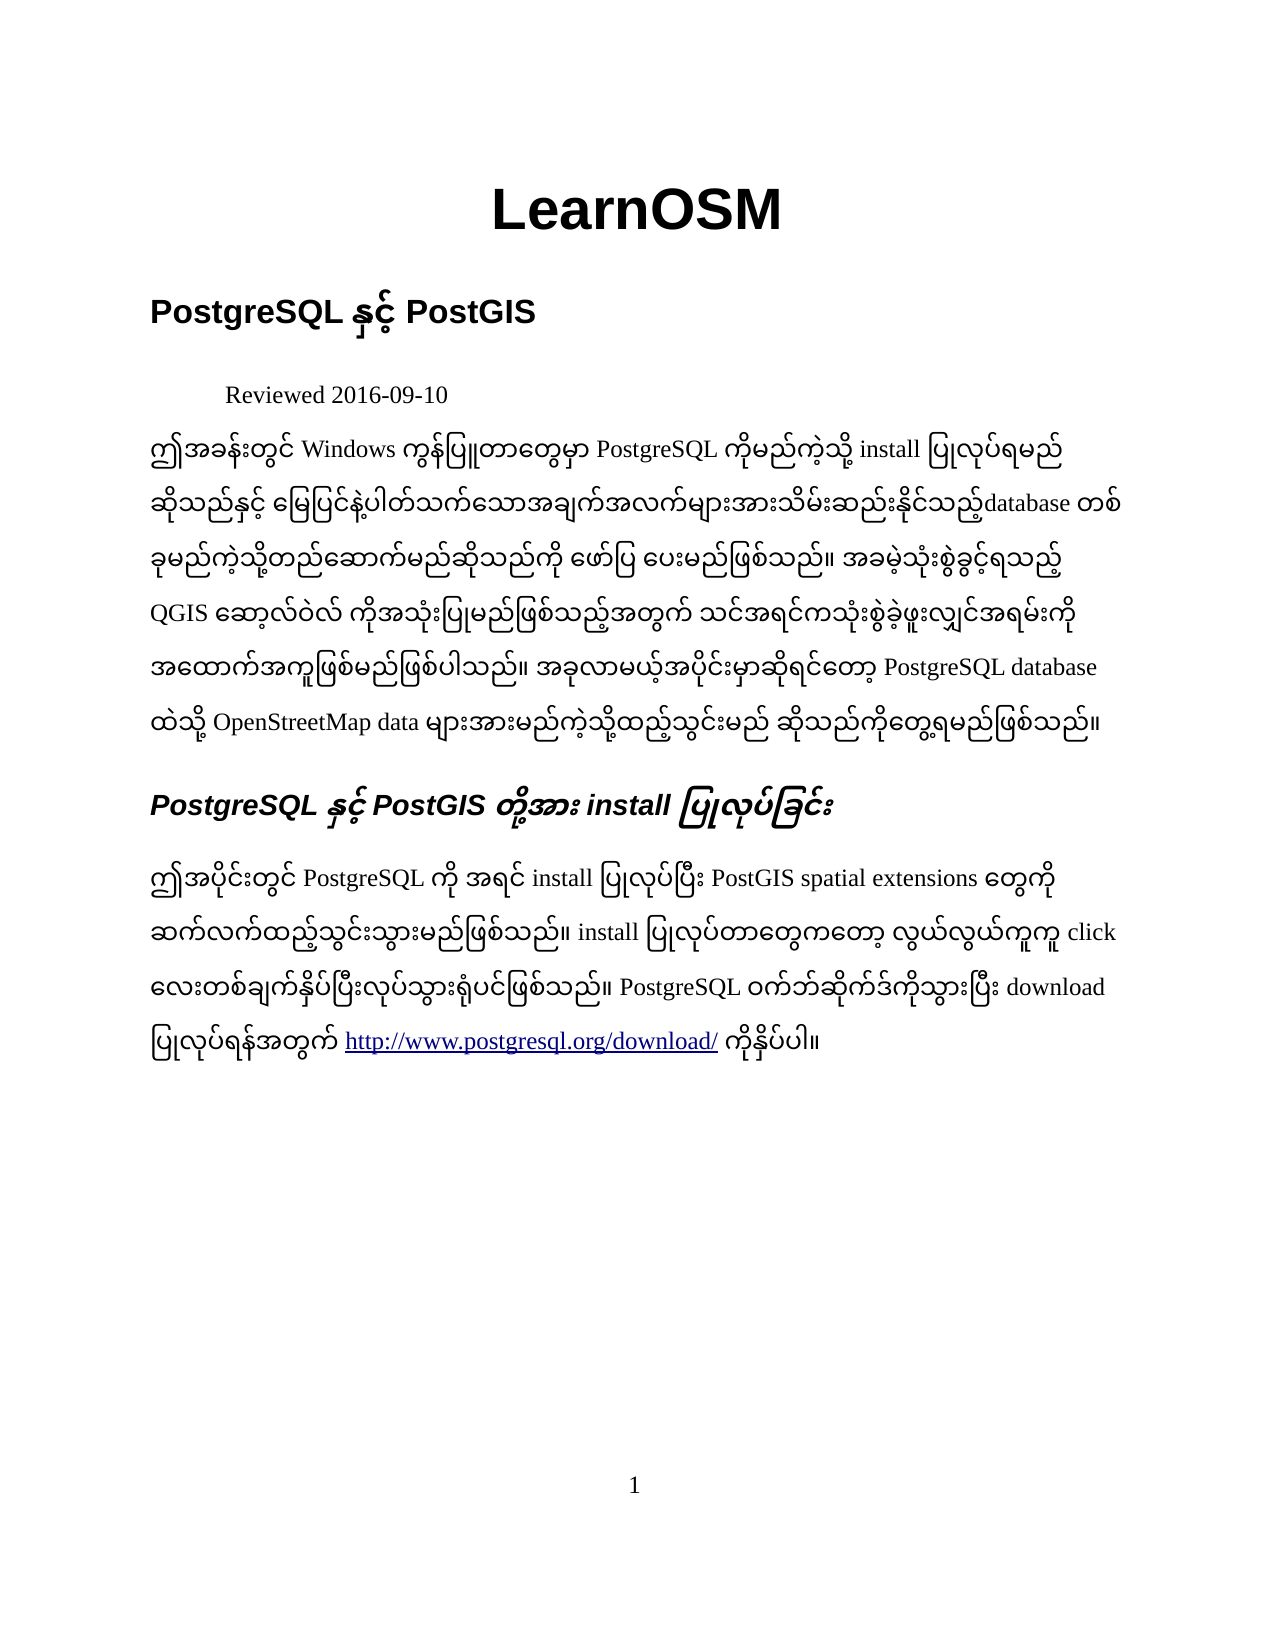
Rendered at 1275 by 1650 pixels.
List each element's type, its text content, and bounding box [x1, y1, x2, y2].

subtitle PostgreSQL နှင့် PostGIS [150, 279, 1125, 353]
title LearnOSM [150, 175, 1125, 242]
text Reviewed 2016-09-10 [225, 380, 1125, 409]
text ဤအခန်းတွင် Windows ကွန်ပြူတာတွေမှာ PostgreSQL ကိုမည်ကဲ့သို့ install ပြုလုပ်ရမည်ဆိုသည်နှင့် မြေပြင်နဲ့ပါတ်သက်သောအချက်အလက်များအားသိမ်းဆည်းနိုင်သည့်database တစ်ခုမည်ကဲ့သို့တည်ဆောက်မည်ဆိုသည်ကို ဖော်ပြ ပေးမည်ဖြစ်သည်။ အခမဲ့သုံးစွဲခွင့်ရသည့် QGIS ဆော့လ်ဝဲလ် ကိုအသုံးပြုမည်ဖြစ်သည့်အတွက် သင်အရင်ကသုံးစွဲခဲ့ဖူးလျှင်အရမ်းကို အထောက်အကူဖြစ်မည်ဖြစ်ပါသည်။ အခုလာမယ့်အပိုင်းမှာဆိုရင်တော့ PostgreSQL database ထဲသို့ OpenStreetMap data များအားမည်ကဲ့သို့ထည့်သွင်းမည် ဆိုသည်ကိုတွေ့ရမည်ဖြစ်သည်။ [150, 424, 1125, 752]
text ဤအပိုင်းတွင် PostgreSQL ကို အရင် install ပြုလုပ်ပြီး PostGIS spatial extensions တွေကိုဆက်လက်ထည့်သွင်းသွားမည်ဖြစ်သည်။ install ပြုလုပ်တာတွေကတော့ လွယ်လွယ်ကူကူ click လေးတစ်ချက်နှိပ်ပြီးလုပ်သွားရုံပင်ဖြစ်သည်။ PostgreSQL ဝက်ဘ်ဆိုက်ဒ်ကိုသွားပြီး download ပြုလုပ်ရန်အတွက် http://www.postgresql.org/download/ ကိုနှိပ်ပါ။ [150, 853, 1125, 1071]
subtitle PostgreSQL နှင့် PostGIS တို့အား install ပြုလုပ်ခြင်း [150, 777, 1125, 840]
